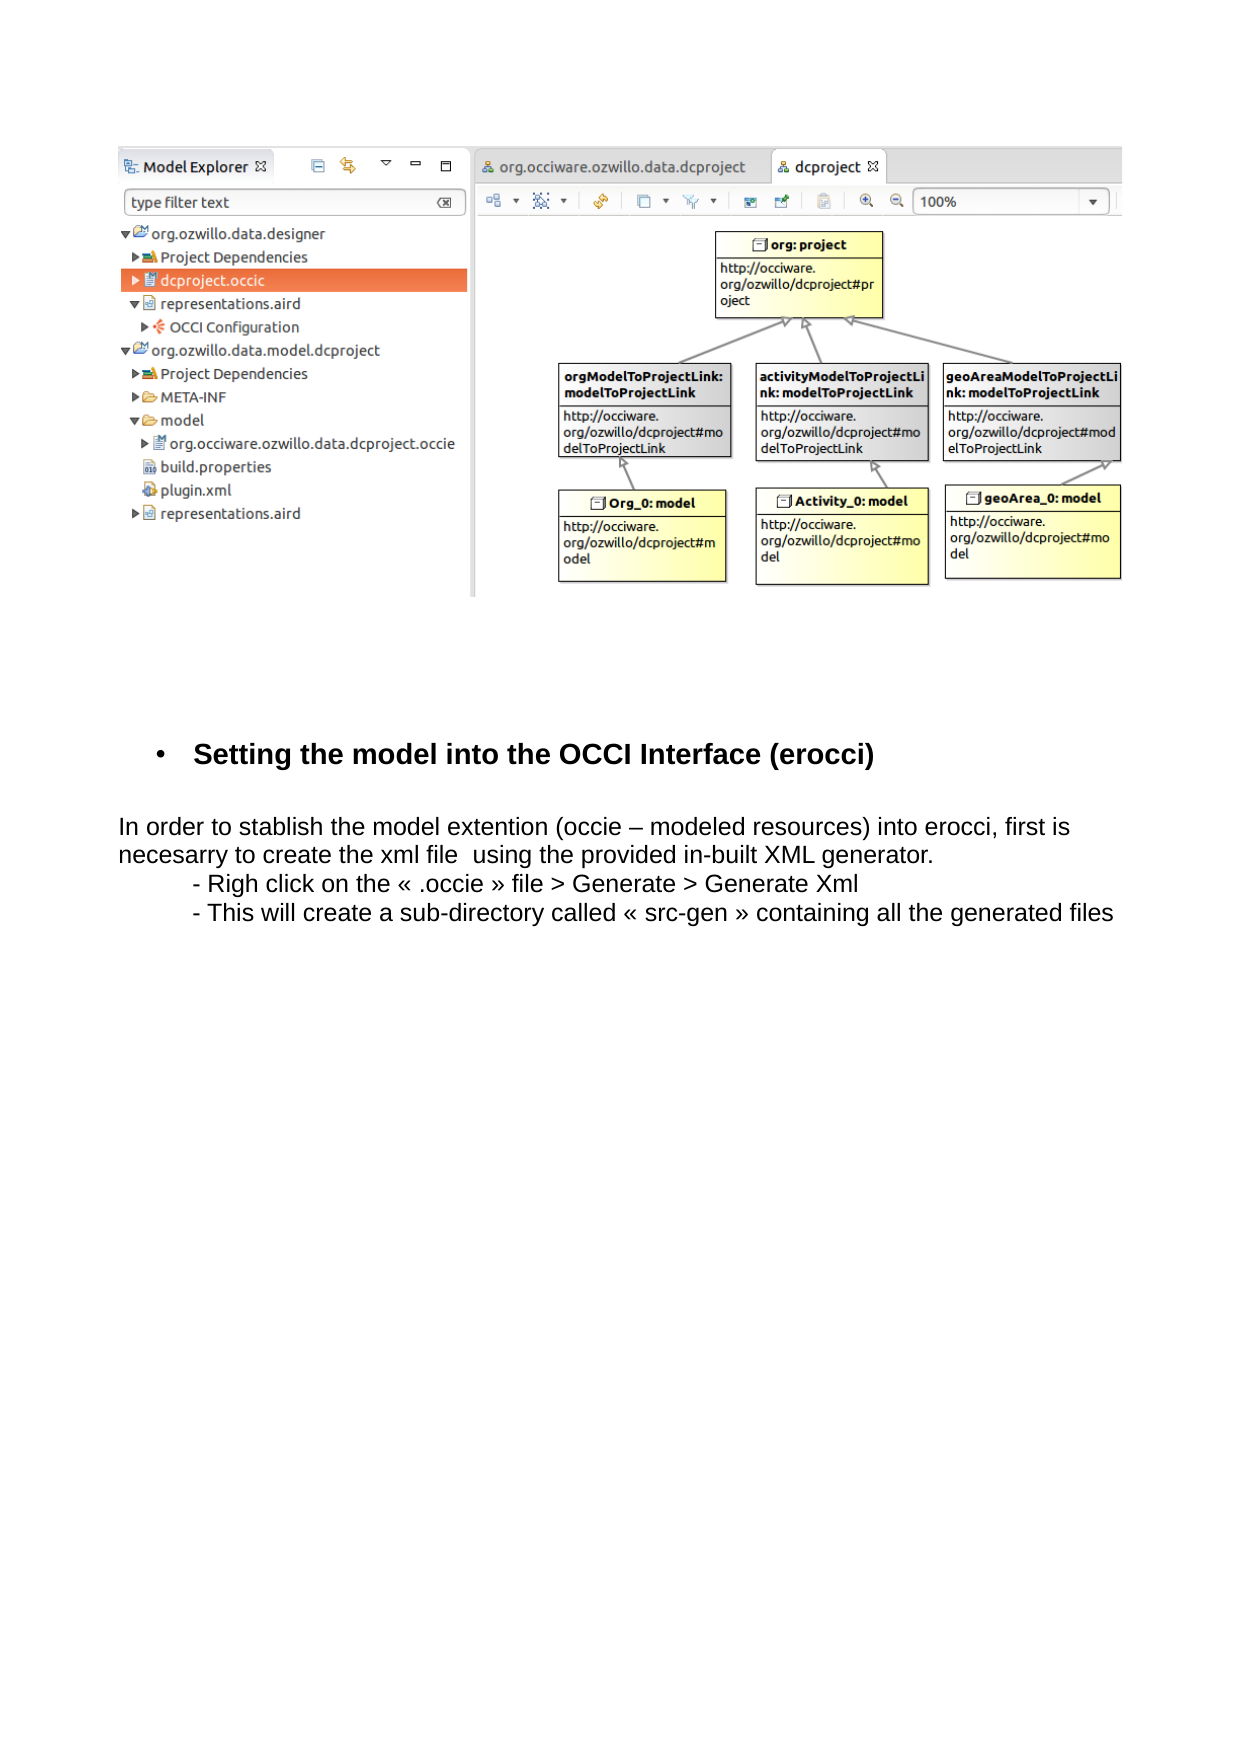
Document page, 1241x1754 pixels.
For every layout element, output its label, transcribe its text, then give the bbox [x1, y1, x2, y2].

text - This will create a sub-directory called « src-gen » containing all the generated files [192, 898, 1122, 927]
text - Righ click on the « .occie » file > Generate > Generate Xml [192, 869, 1122, 898]
text In order to stablish the model extention (occie – modeled resources) into erocci, first is necesarry to create the xml file using the provided in-built XML generator. [118, 812, 1122, 869]
subtitle Setting the model into the OCCI Interface (erocci) [156, 737, 1122, 771]
picture [118, 146, 1123, 597]
